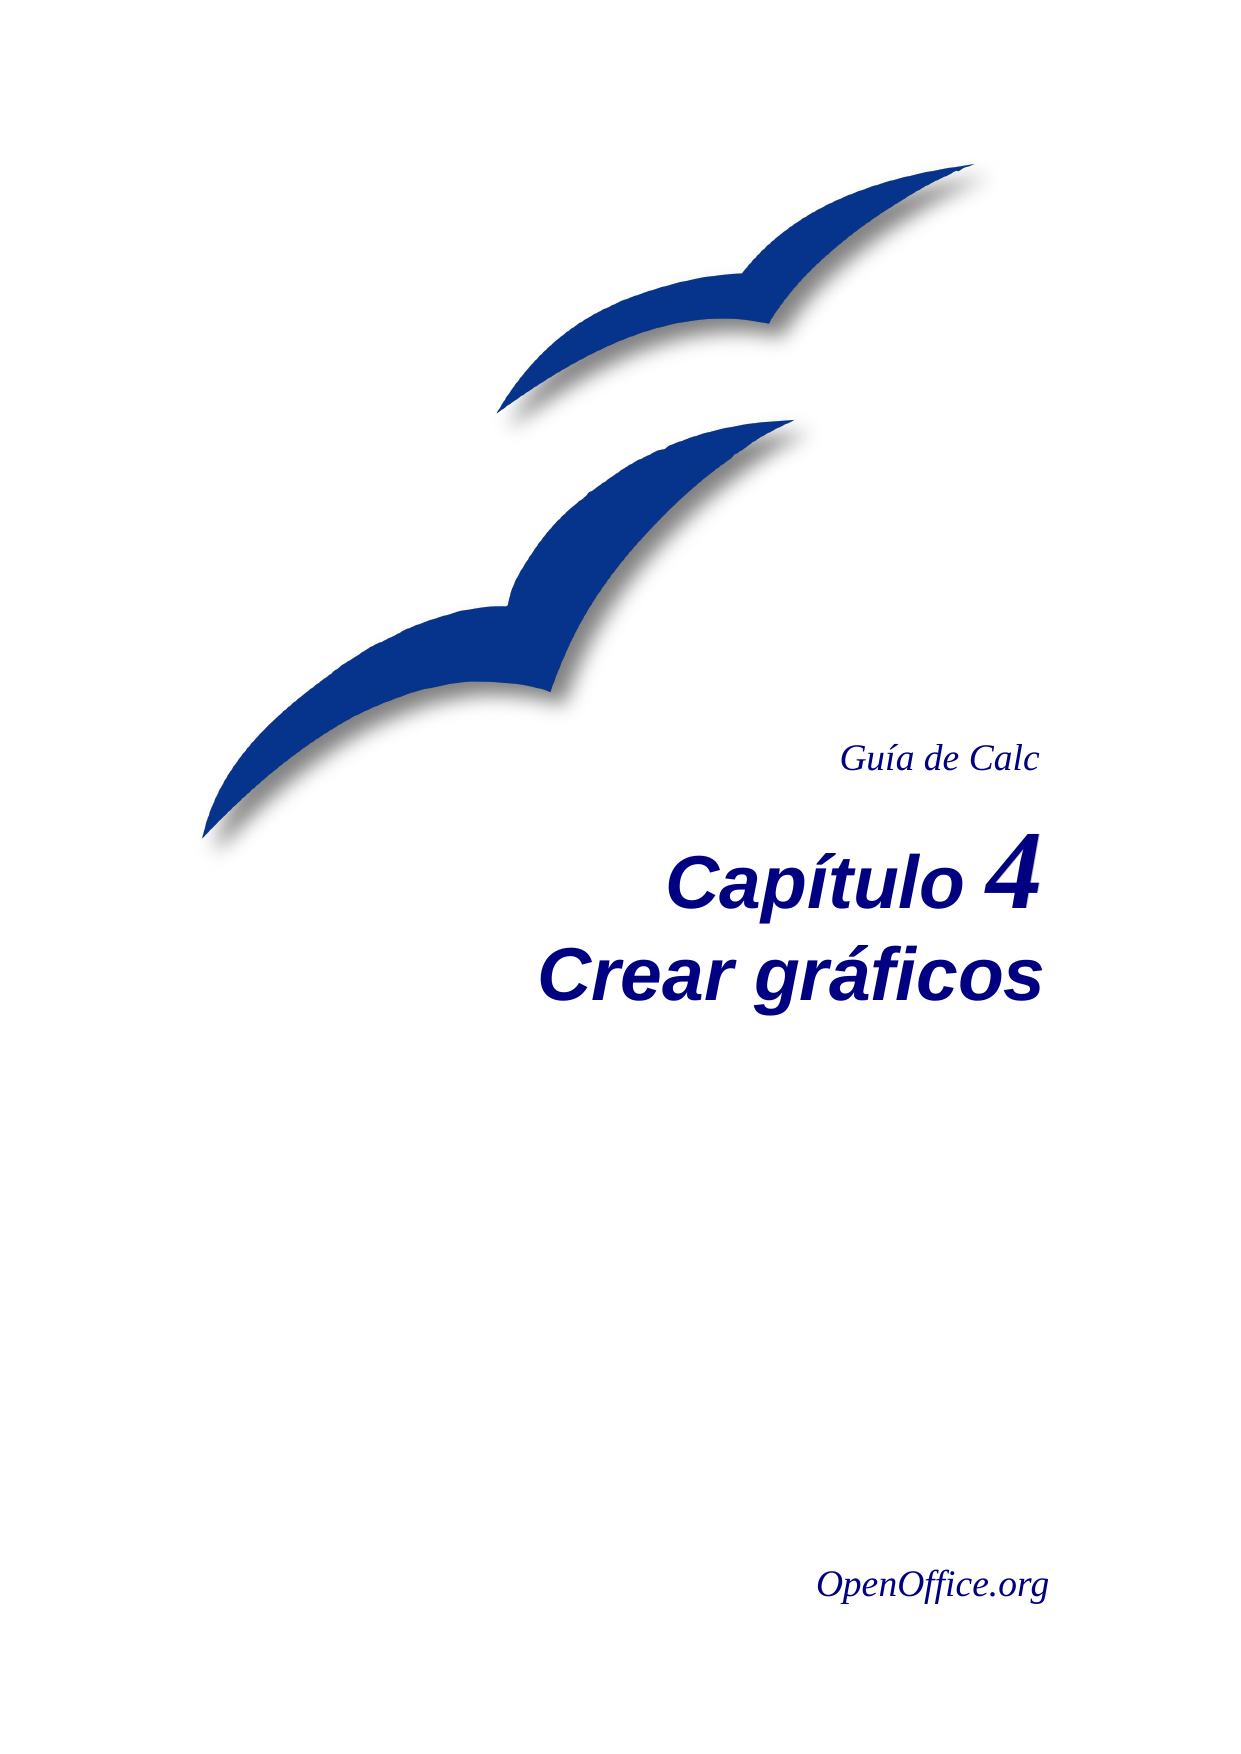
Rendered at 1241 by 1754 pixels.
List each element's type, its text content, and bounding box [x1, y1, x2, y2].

picture [187, 150, 1016, 880]
picture [735, 874, 747, 880]
picture [935, 875, 951, 880]
subtitle Capítulo 4 Crear gráficos [187, 808, 1053, 1016]
picture [999, 860, 1016, 880]
text Guía de Calc [1016, 737, 1053, 778]
picture [779, 875, 793, 880]
